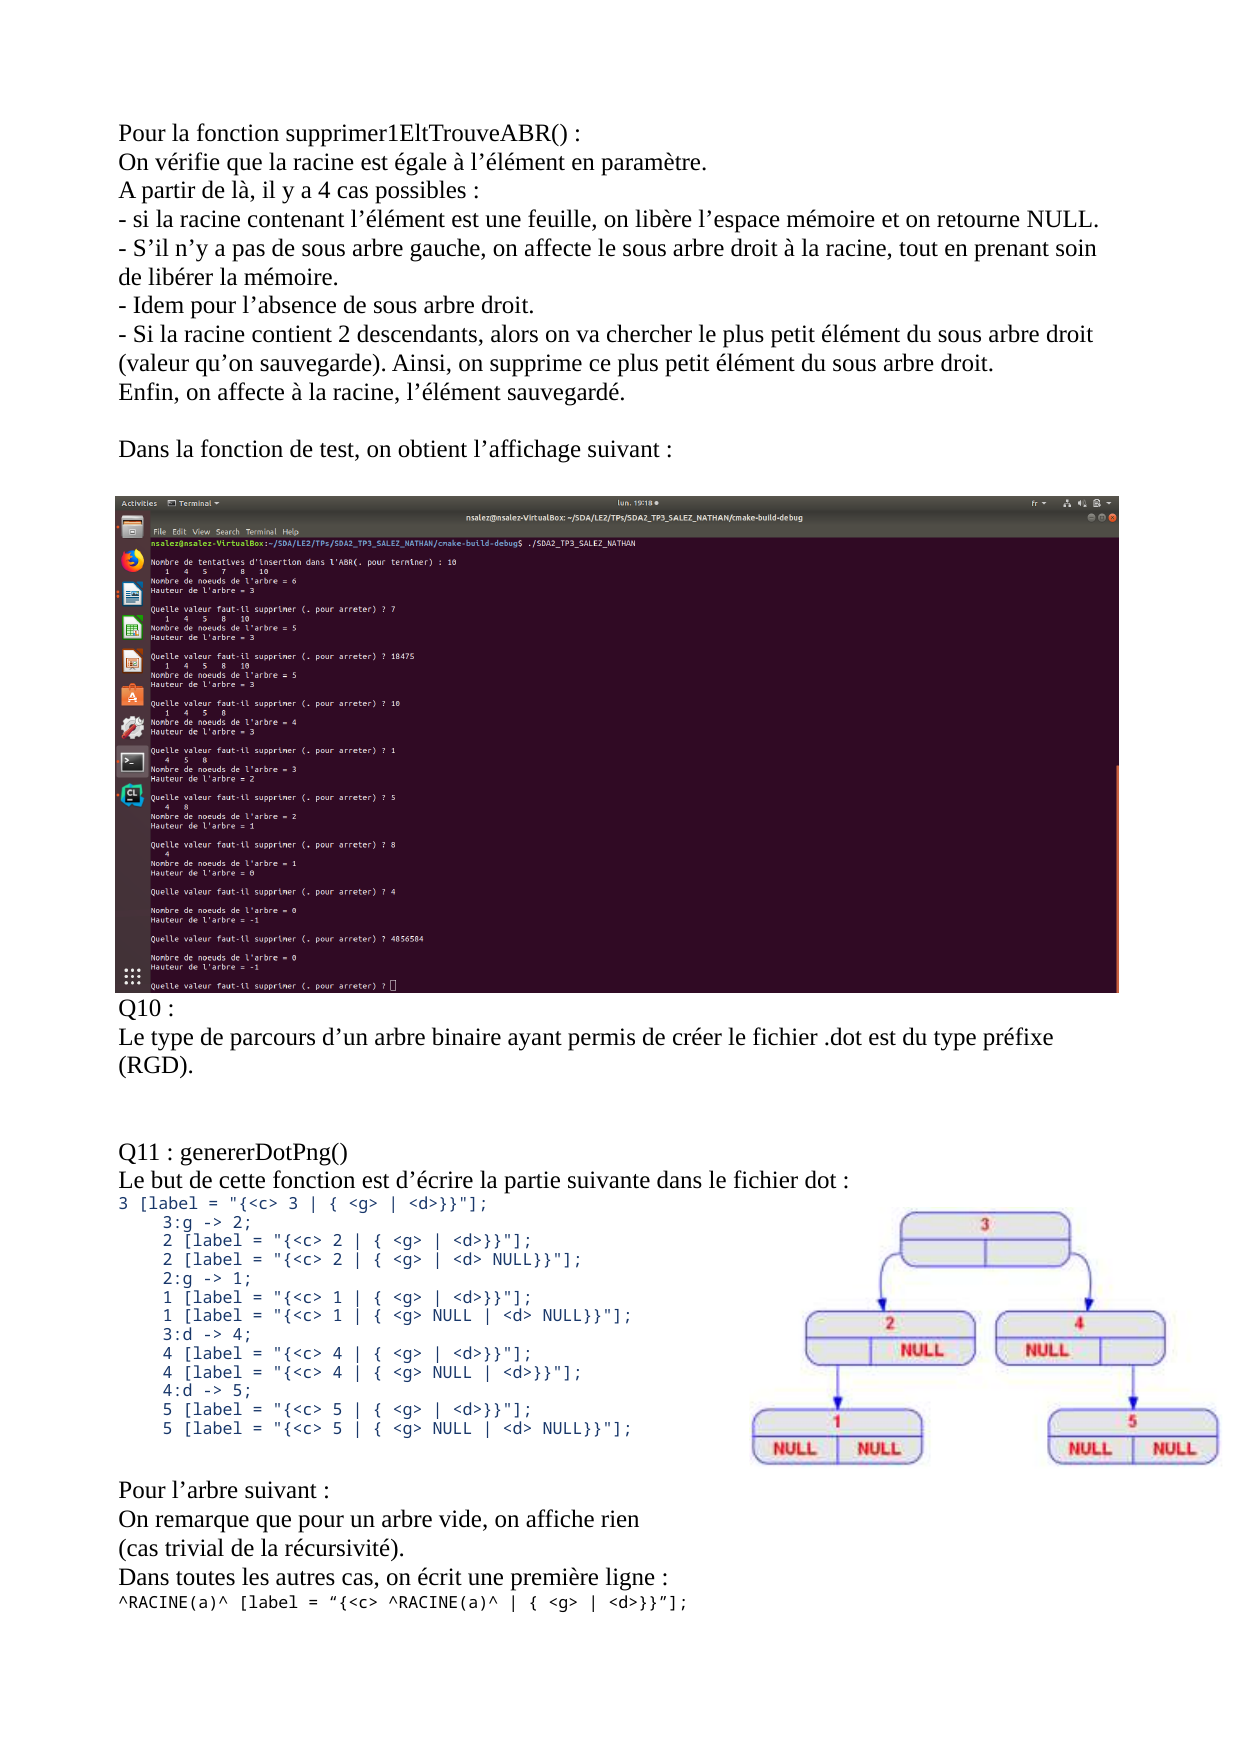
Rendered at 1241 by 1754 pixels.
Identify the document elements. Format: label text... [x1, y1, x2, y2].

text Dans la fonction de test, on obtient l’affichage suivant : [118, 434, 1122, 463]
text 4:d -> 5; [118, 1382, 749, 1401]
text 1 [label = "{<c> 1 | { <g> NULL | <d> NULL}}"]; [118, 1307, 749, 1326]
text Dans toutes les autres cas, on écrit une première ligne : [118, 1562, 1122, 1591]
text Q11 : genererDotPng() [118, 1137, 1122, 1166]
text Pour l’arbre suivant : [118, 1476, 1122, 1504]
text On vérifie que la racine est égale à l’élément en paramètre. [118, 147, 1122, 176]
text 4 [label = "{<c> 4 | { <g> NULL | <d>}}"]; [118, 1363, 749, 1382]
text 3 [label = "{<c> 3 | { <g> | <d>}}"]; [118, 1194, 1122, 1213]
text - S’il n’y a pas de sous arbre gauche, on affecte le sous arbre droit à la racine, tout en prenant soin de libérer la mémoire. [118, 233, 1122, 291]
text 1 [label = "{<c> 1 | { <g> | <d>}}"]; [118, 1288, 749, 1307]
text 3:d -> 4; [118, 1326, 749, 1344]
picture [115, 496, 1119, 993]
text - Si la racine contient 2 descendants, alors on va chercher le plus petit élément du sous arbre droit (valeur qu’on sauvegarde). Ainsi, on supprime ce plus petit élément du sous arbre droit. [118, 319, 1122, 377]
picture [749, 1207, 1223, 1470]
text (cas trivial de la récursivité). [118, 1533, 1122, 1562]
text Le type de parcours d’un arbre binaire ayant permis de créer le fichier .dot est du type préfixe (RGD). [118, 1022, 1122, 1079]
text ^RACINE(a)^ [label = “{<c> ^RACINE(a)^ | { <g> | <d>}}”]; [118, 1591, 1122, 1613]
text On remarque que pour un arbre vide, on affiche rien [118, 1504, 1122, 1533]
text 4 [label = "{<c> 4 | { <g> | <d>}}"]; [118, 1344, 749, 1363]
text 5 [label = "{<c> 5 | { <g> | <d>}}"]; [118, 1401, 749, 1419]
text Pour la fonction supprimer1EltTrouveABR() : [118, 118, 1122, 147]
text 2 [label = "{<c> 2 | { <g> | <d> NULL}}"]; [118, 1251, 749, 1269]
text A partir de là, il y a 4 cas possibles : [118, 176, 1122, 204]
text - si la racine contenant l’élément est une feuille, on libère l’espace mémoire et on retourne NULL. [118, 204, 1122, 233]
text - Idem pour l’absence de sous arbre droit. [118, 291, 1122, 319]
text Q10 : [118, 492, 1122, 1022]
text 2 [label = "{<c> 2 | { <g> | <d>}}"]; [118, 1232, 749, 1251]
text 2:g -> 1; [118, 1269, 749, 1288]
text 3:g -> 2; [118, 1213, 749, 1232]
text Enfin, on affecte à la racine, l’élément sauvegardé. [118, 377, 1122, 406]
text Le but de cette fonction est d’écrire la partie suivante dans le fichier dot : [118, 1166, 1122, 1194]
text 5 [label = "{<c> 5 | { <g> NULL | <d> NULL}}"]; [118, 1419, 749, 1438]
